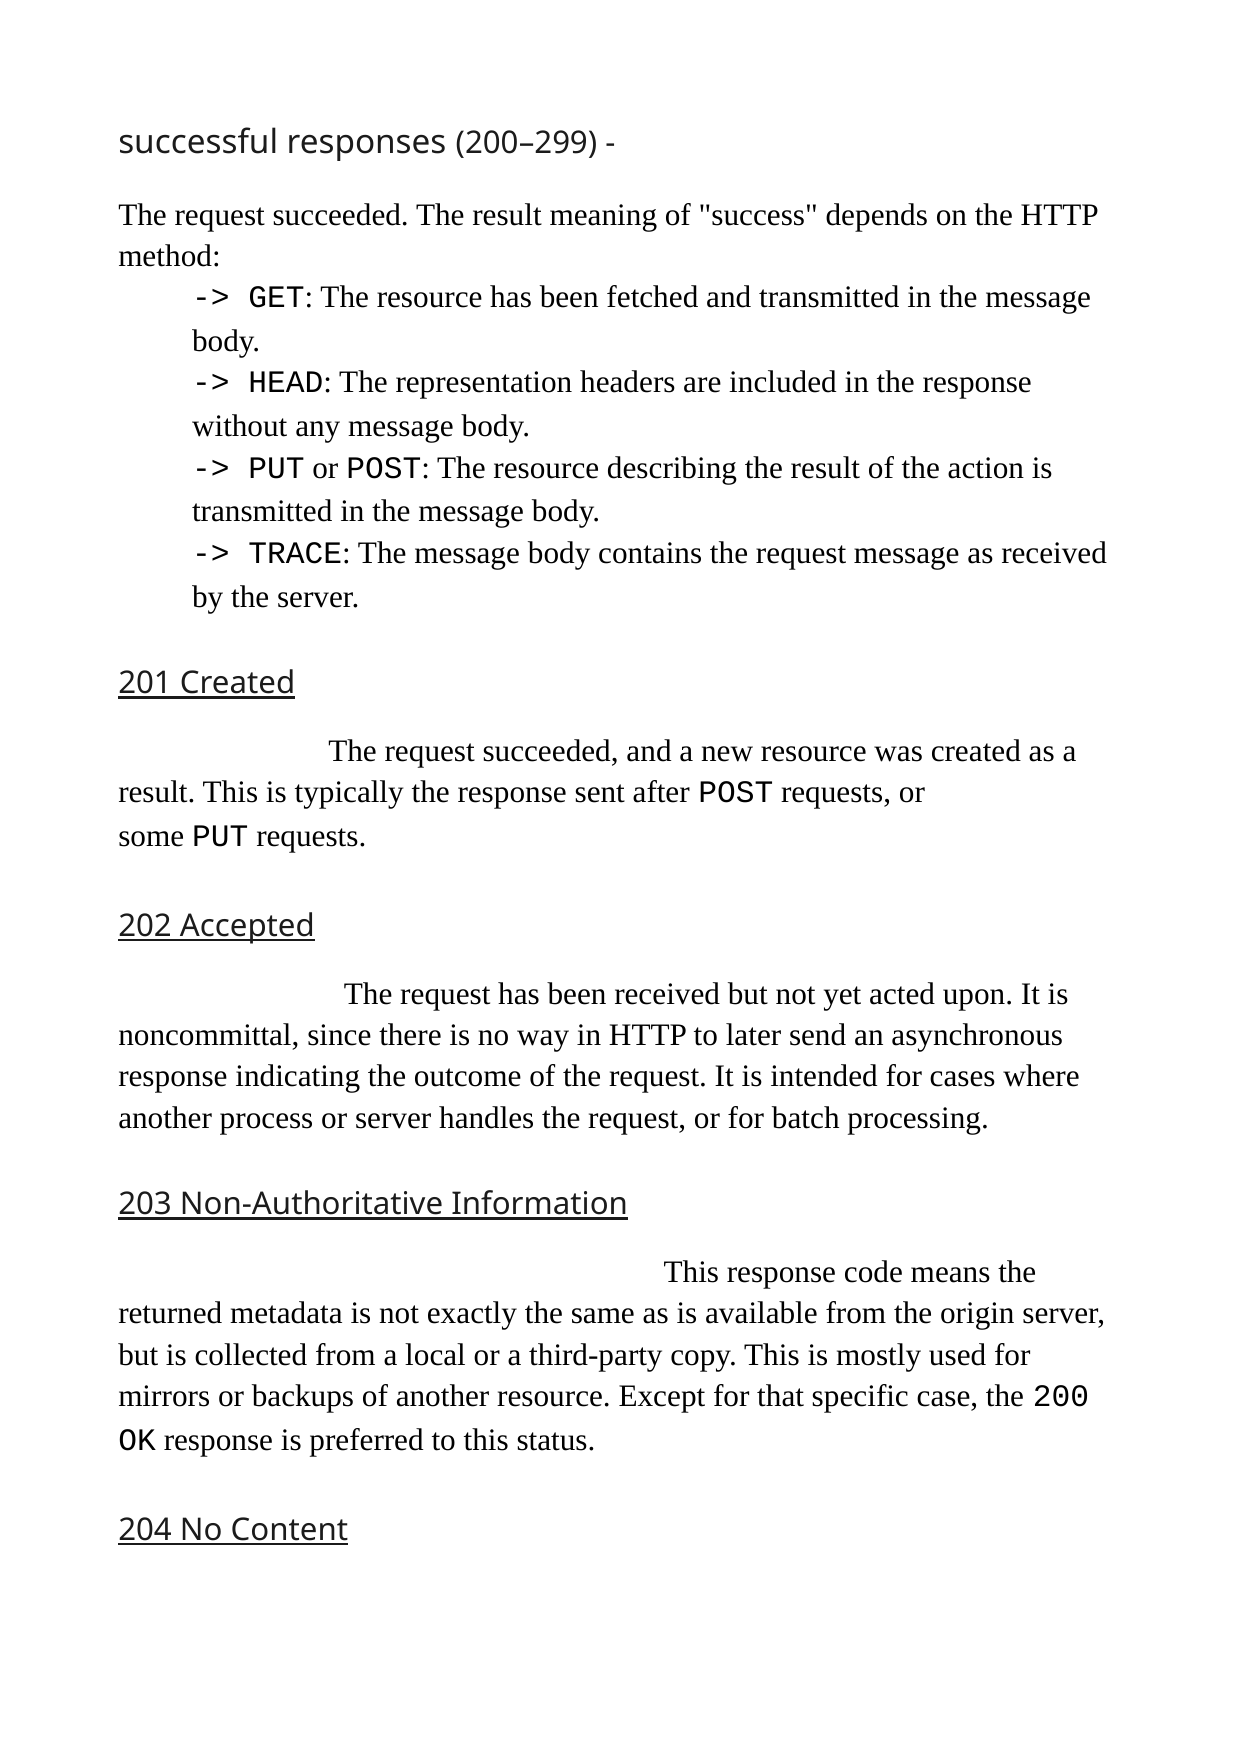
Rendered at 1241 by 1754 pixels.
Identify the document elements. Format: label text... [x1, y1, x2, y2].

list -> TRACE: The message body contains the request message as received by the server. [162, 534, 1122, 614]
subtitle 203 Non-Authoritative Information [118, 1181, 1122, 1224]
text The request has been received but not yet acted upon. It is noncommittal, since there is no way in HTTP to later send an asynchronous response indicating the outcome of the request. It is intended for cases where another process or server handles the request, or for batch processing. [118, 975, 1122, 1135]
list -> HEAD: The representation headers are included in the response without any message body. [162, 364, 1122, 443]
subtitle 201 Created [118, 660, 1122, 703]
subtitle 204 No Content [118, 1507, 1122, 1549]
list -> PUT or POST: The resource describing the result of the action is transmitted in the message body. [162, 449, 1122, 529]
text This response code means the returned metadata is not exactly the same as is available from the origin server, but is collected from a local or a third-party copy. This is mostly used for mirrors or backups of another resource. Except for that specific case, the 200 OK response is preferred to this status. [118, 1253, 1122, 1459]
list -> GET: The resource has been fetched and transmitted in the message body. [162, 279, 1122, 358]
subtitle successful responses (200–299) - [118, 118, 1122, 163]
subtitle 202 Accepted [118, 903, 1122, 946]
text The request succeeded, and a new resource was created as a result. This is typically the response sent after POST requests, or some PUT requests. [118, 732, 1122, 856]
text The request succeeded. The result meaning of "success" depends on the HTTP method: [118, 196, 1122, 273]
